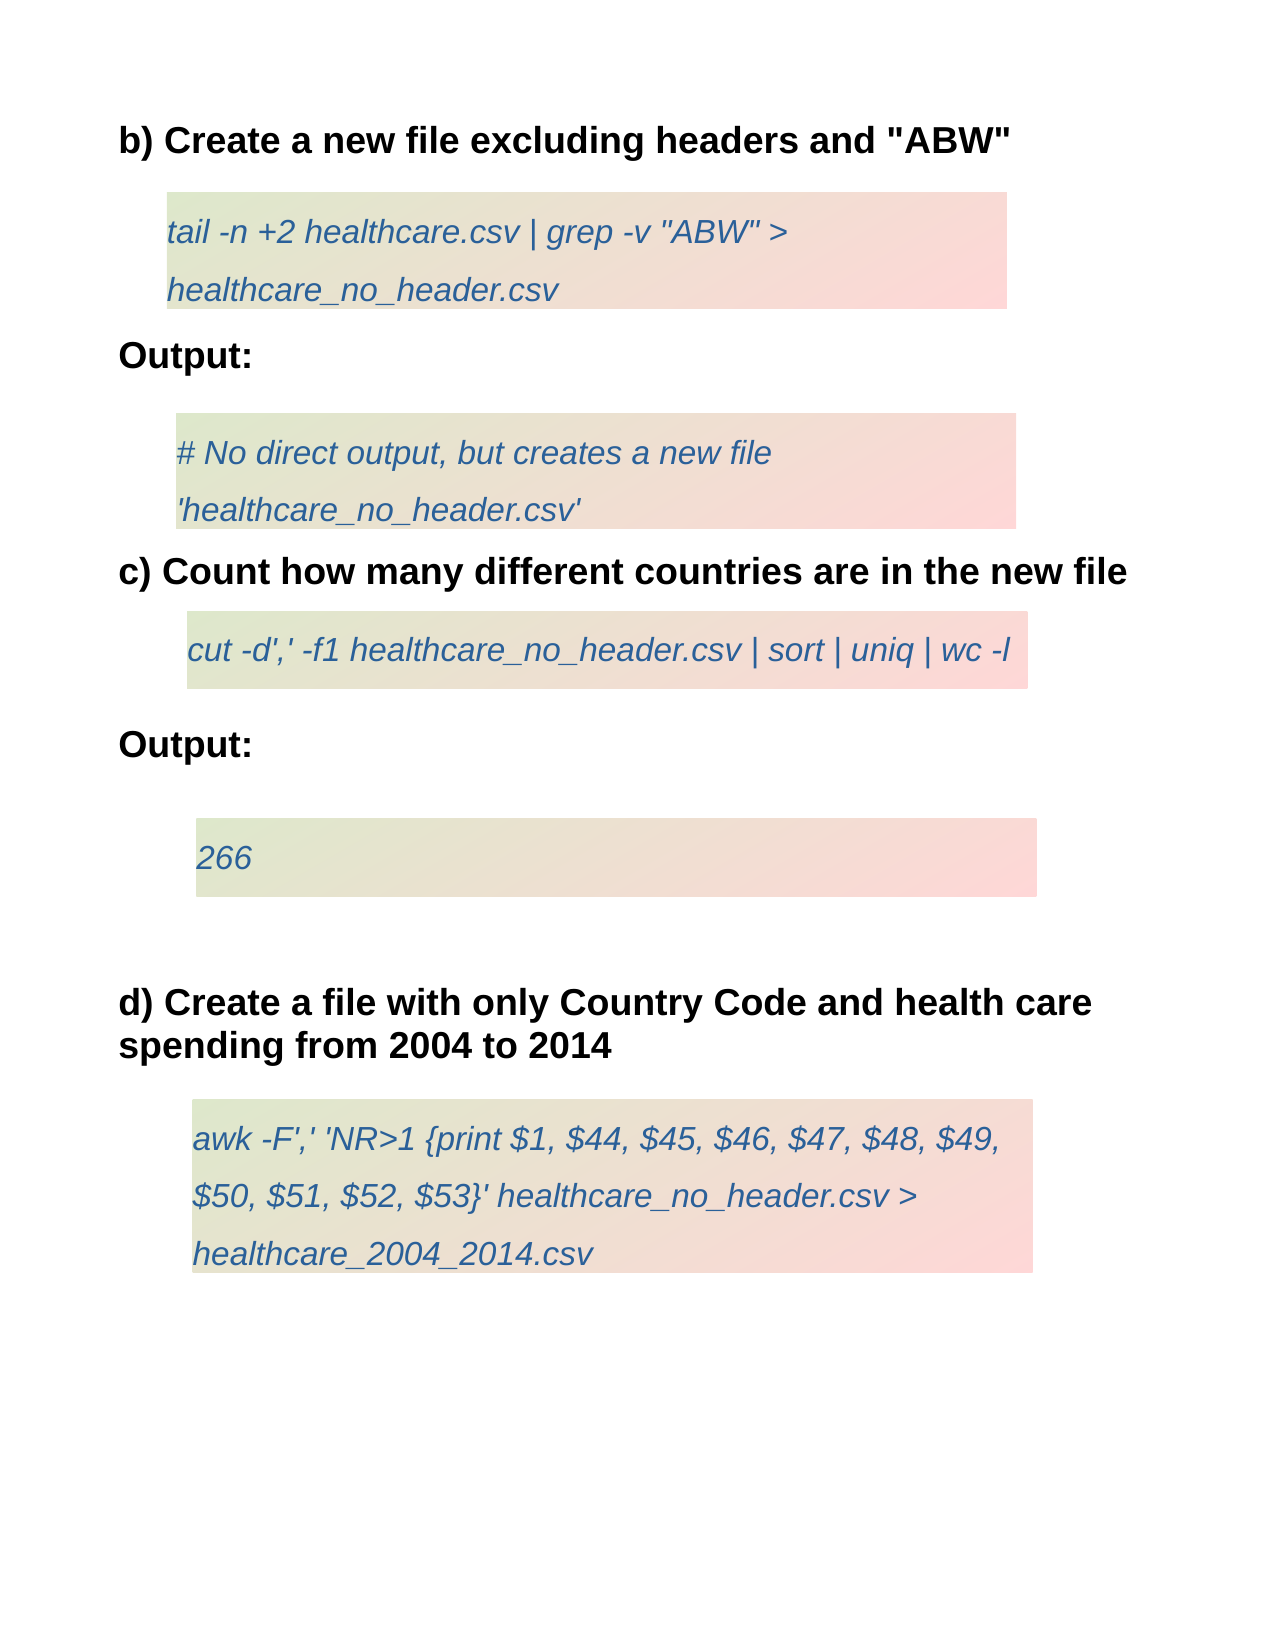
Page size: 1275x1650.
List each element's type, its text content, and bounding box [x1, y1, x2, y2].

text b) Create a new file excluding headers and "ABW" [118, 118, 1157, 161]
text d) Create a file with only Country Code and health care spending from 2004 to 2014 [118, 981, 1157, 1067]
text c) Count how many different countries are in the new file [118, 549, 1157, 592]
text Output: [118, 722, 1157, 765]
text Output: [118, 334, 1157, 377]
